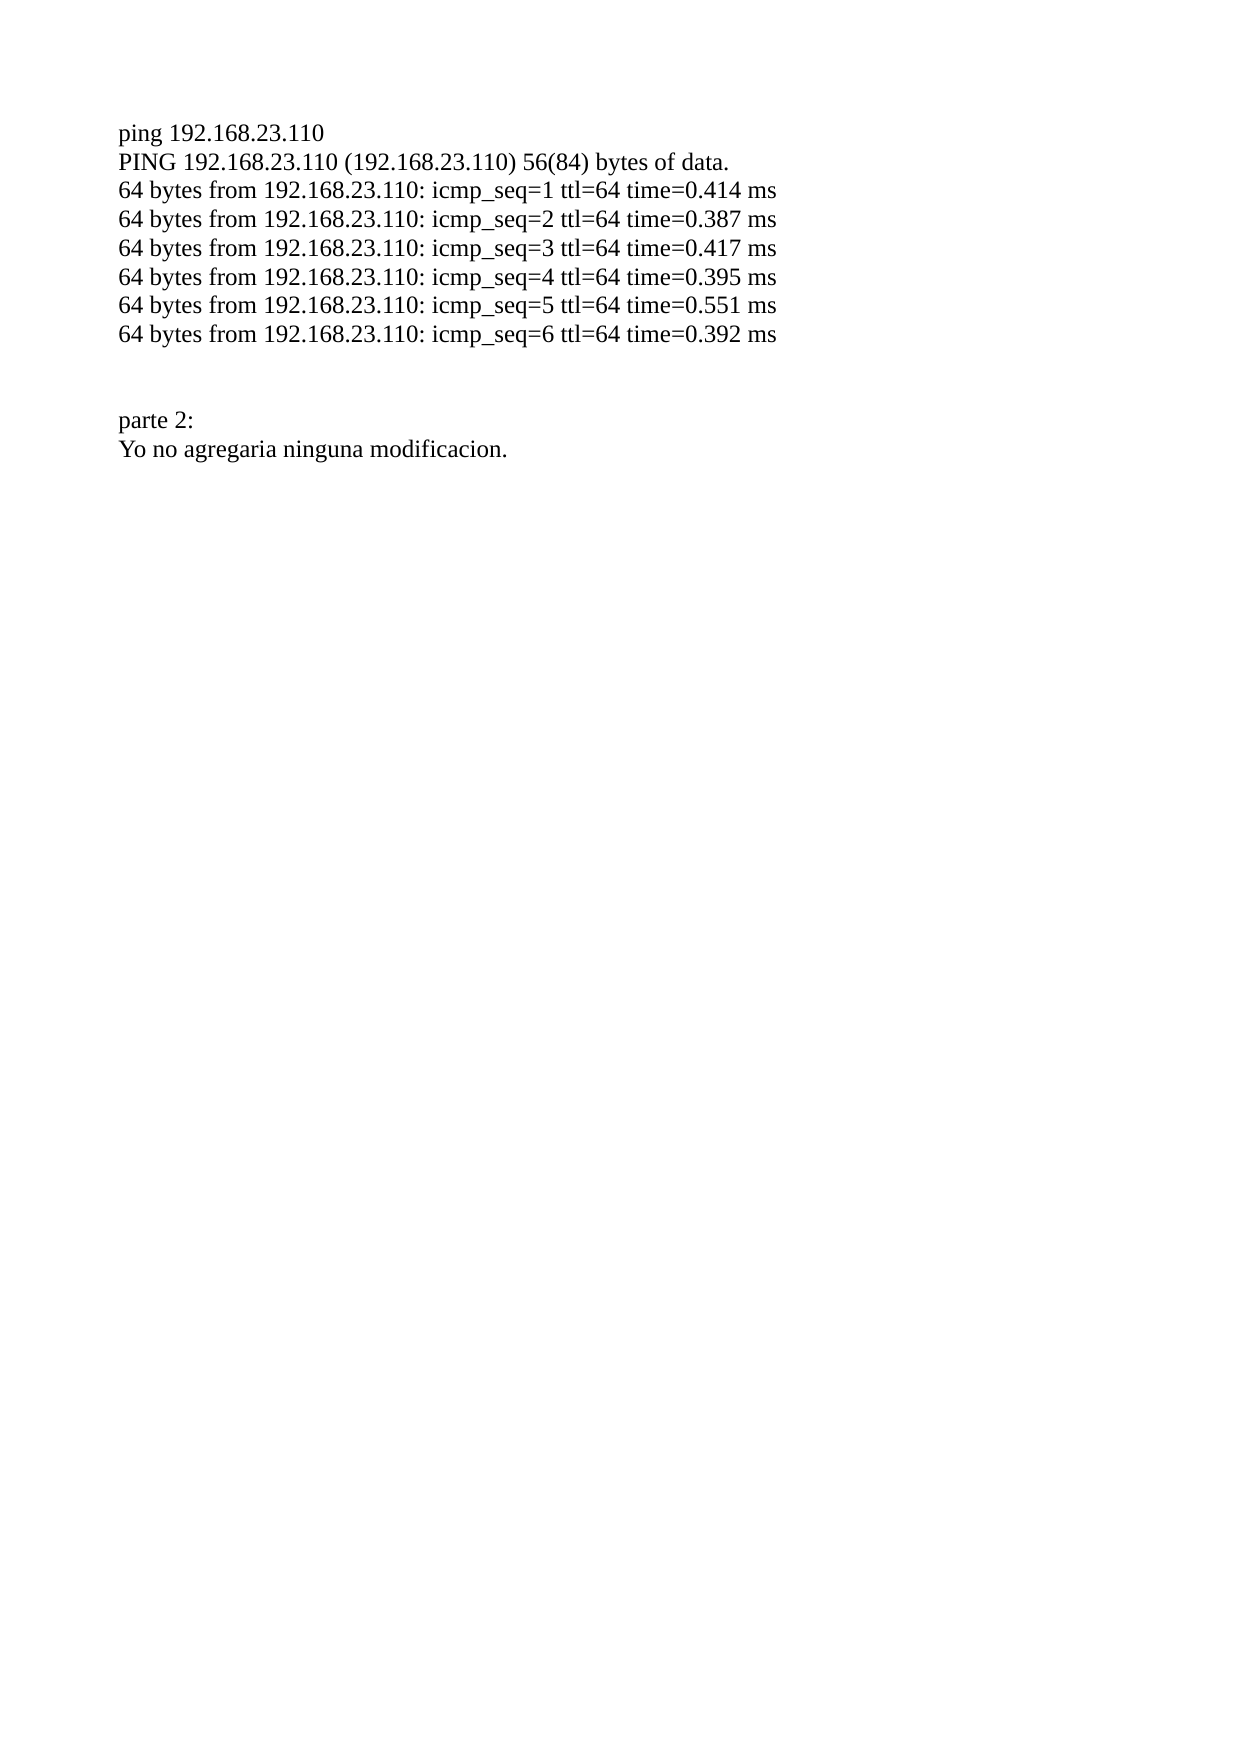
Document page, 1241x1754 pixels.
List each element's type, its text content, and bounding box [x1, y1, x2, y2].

text Yo no agregaria ninguna modificacion. [118, 434, 1122, 463]
text 64 bytes from 192.168.23.110: icmp_seq=4 ttl=64 time=0.395 ms [118, 262, 1122, 291]
text 64 bytes from 192.168.23.110: icmp_seq=5 ttl=64 time=0.551 ms [118, 291, 1122, 319]
text 64 bytes from 192.168.23.110: icmp_seq=6 ttl=64 time=0.392 ms [118, 319, 1122, 348]
text 64 bytes from 192.168.23.110: icmp_seq=1 ttl=64 time=0.414 ms [118, 176, 1122, 204]
text parte 2: [118, 406, 1122, 434]
text PING 192.168.23.110 (192.168.23.110) 56(84) bytes of data. [118, 147, 1122, 176]
text 64 bytes from 192.168.23.110: icmp_seq=2 ttl=64 time=0.387 ms [118, 204, 1122, 233]
text 64 bytes from 192.168.23.110: icmp_seq=3 ttl=64 time=0.417 ms [118, 233, 1122, 262]
text ping 192.168.23.110 [118, 118, 1122, 147]
